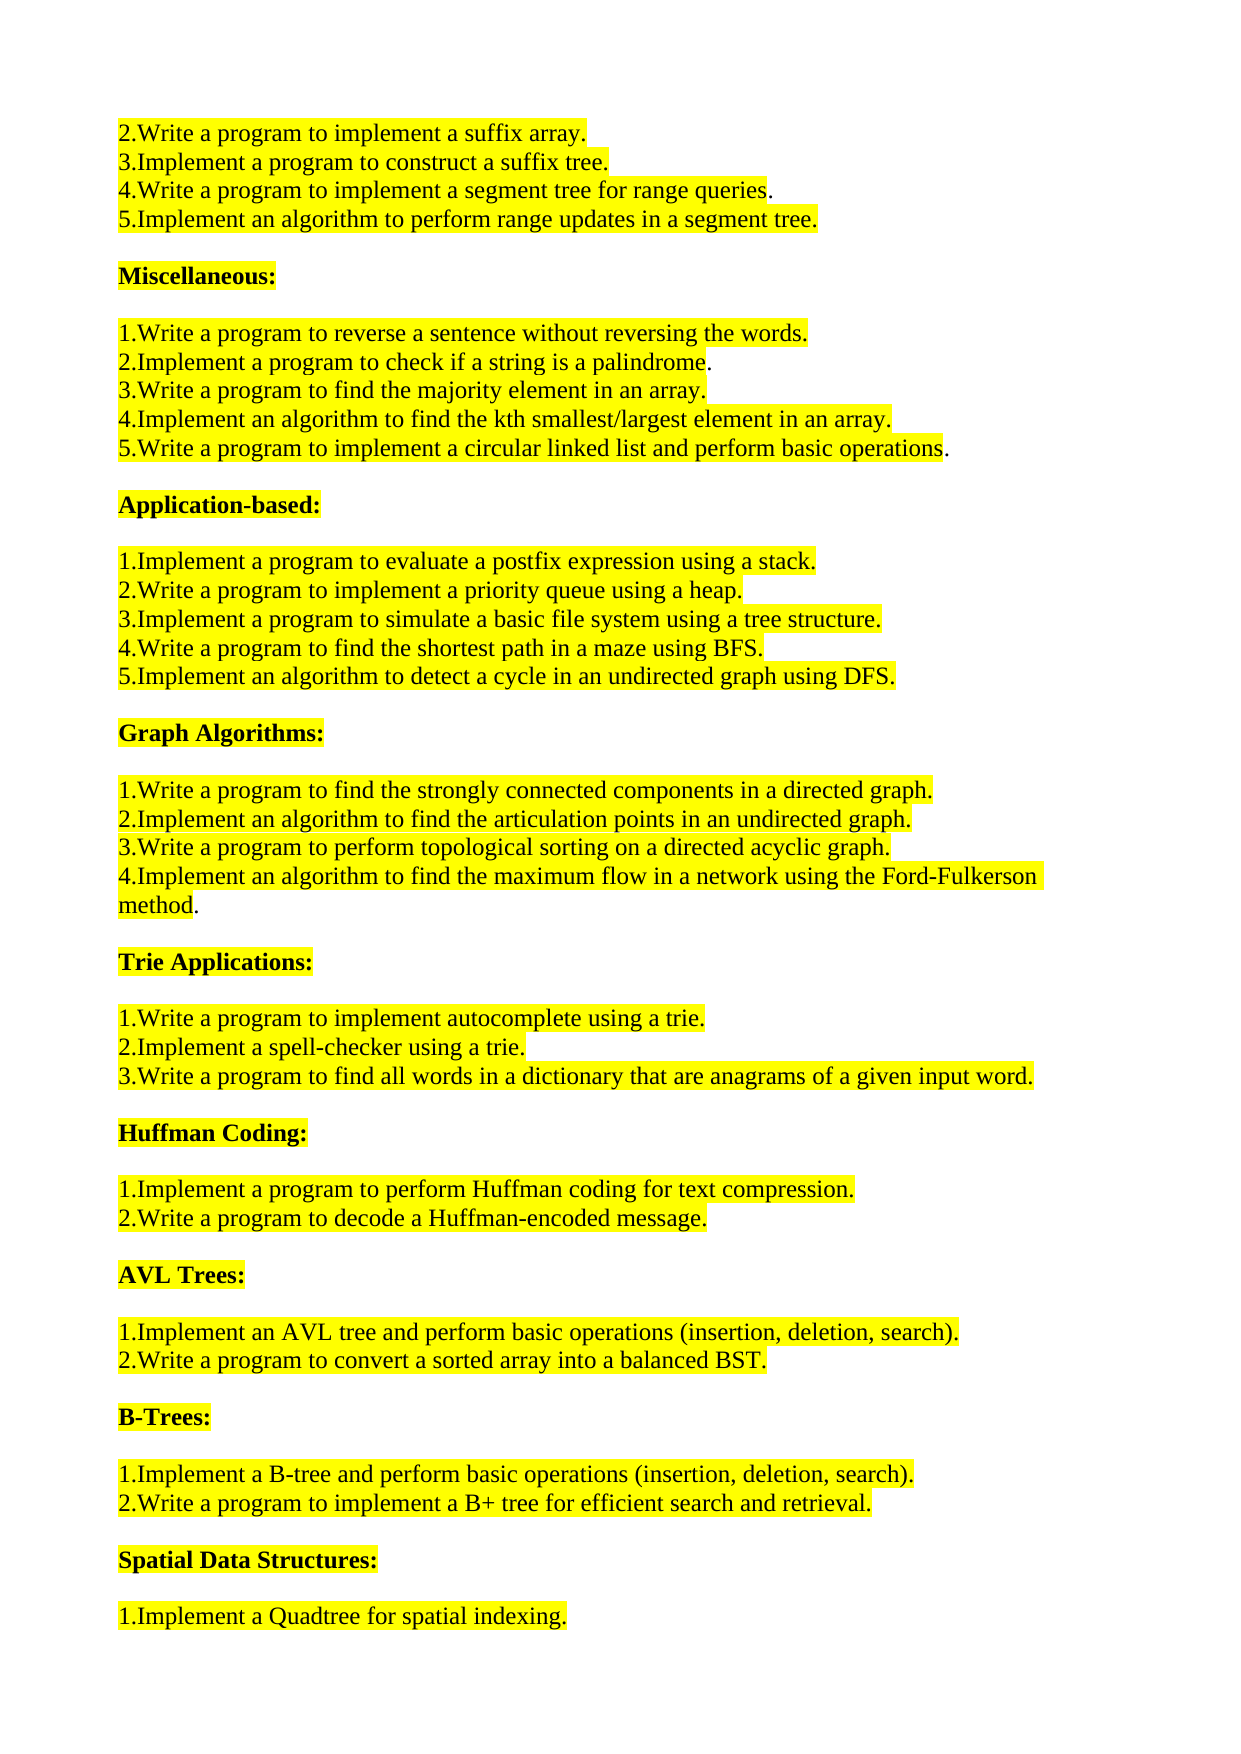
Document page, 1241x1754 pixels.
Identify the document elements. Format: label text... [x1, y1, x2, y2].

text 4.Write a program to implement a segment tree for range queries. [118, 176, 1122, 204]
text B-Trees: [118, 1402, 1122, 1431]
text Application-based: [118, 490, 1122, 518]
text Spatial Data Structures: [118, 1545, 1122, 1573]
text 5.Write a program to implement a circular linked list and perform basic operations. [118, 433, 1122, 462]
text Graph Algorithms: [118, 718, 1122, 747]
text 1.Implement a program to perform Huffman coding for text compression. [118, 1174, 1122, 1203]
text 5.Implement an algorithm to detect a cycle in an undirected graph using DFS. [118, 661, 1122, 690]
text 2.Implement a program to check if a string is a palindrome. [118, 347, 1122, 375]
text 2.Implement a spell-checker using a trie. [118, 1032, 1122, 1061]
text 1.Write a program to reverse a sentence without reversing the words. [118, 318, 1122, 347]
text 2.Write a program to convert a sorted array into a balanced BST. [118, 1346, 1122, 1374]
text 3.Write a program to find all words in a dictionary that are anagrams of a given input word. [118, 1061, 1122, 1090]
text 1.Implement a Quadtree for spatial indexing. [118, 1601, 1122, 1630]
text 1.Implement a B-tree and perform basic operations (insertion, deletion, search). [118, 1459, 1122, 1488]
text 2.Write a program to implement a B+ tree for efficient search and retrieval. [118, 1488, 1122, 1517]
text 3.Write a program to perform topological sorting on a directed acyclic graph. [118, 832, 1122, 861]
text 5.Implement an algorithm to perform range updates in a segment tree. [118, 204, 1122, 233]
text Huffman Coding: [118, 1118, 1122, 1147]
text 4.Implement an algorithm to find the maximum flow in a network using the Ford-Fulkerson method. [118, 861, 1122, 919]
text 1.Write a program to implement autocomplete using a trie. [118, 1003, 1122, 1032]
text 3.Write a program to find the majority element in an array. [118, 375, 1122, 404]
text 1.Write a program to find the strongly connected components in a directed graph. [118, 775, 1122, 804]
text 3.Implement a program to construct a suffix tree. [118, 147, 1122, 176]
text 1.Implement an AVL tree and perform basic operations (insertion, deletion, search). [118, 1317, 1122, 1346]
text 2.Write a program to implement a suffix array. [118, 118, 1122, 147]
text 4.Write a program to find the shortest path in a maze using BFS. [118, 633, 1122, 661]
text 4.Implement an algorithm to find the kth smallest/largest element in an array. [118, 404, 1122, 433]
text Miscellaneous: [118, 261, 1122, 290]
text 1.Implement a program to evaluate a postfix expression using a stack. [118, 546, 1122, 575]
text 2.Write a program to implement a priority queue using a heap. [118, 575, 1122, 604]
text 2.Write a program to decode a Huffman-encoded message. [118, 1203, 1122, 1232]
text Trie Applications: [118, 947, 1122, 976]
text 2.Implement an algorithm to find the articulation points in an undirected graph. [118, 804, 1122, 832]
text 3.Implement a program to simulate a basic file system using a tree structure. [118, 604, 1122, 633]
text AVL Trees: [118, 1260, 1122, 1289]
